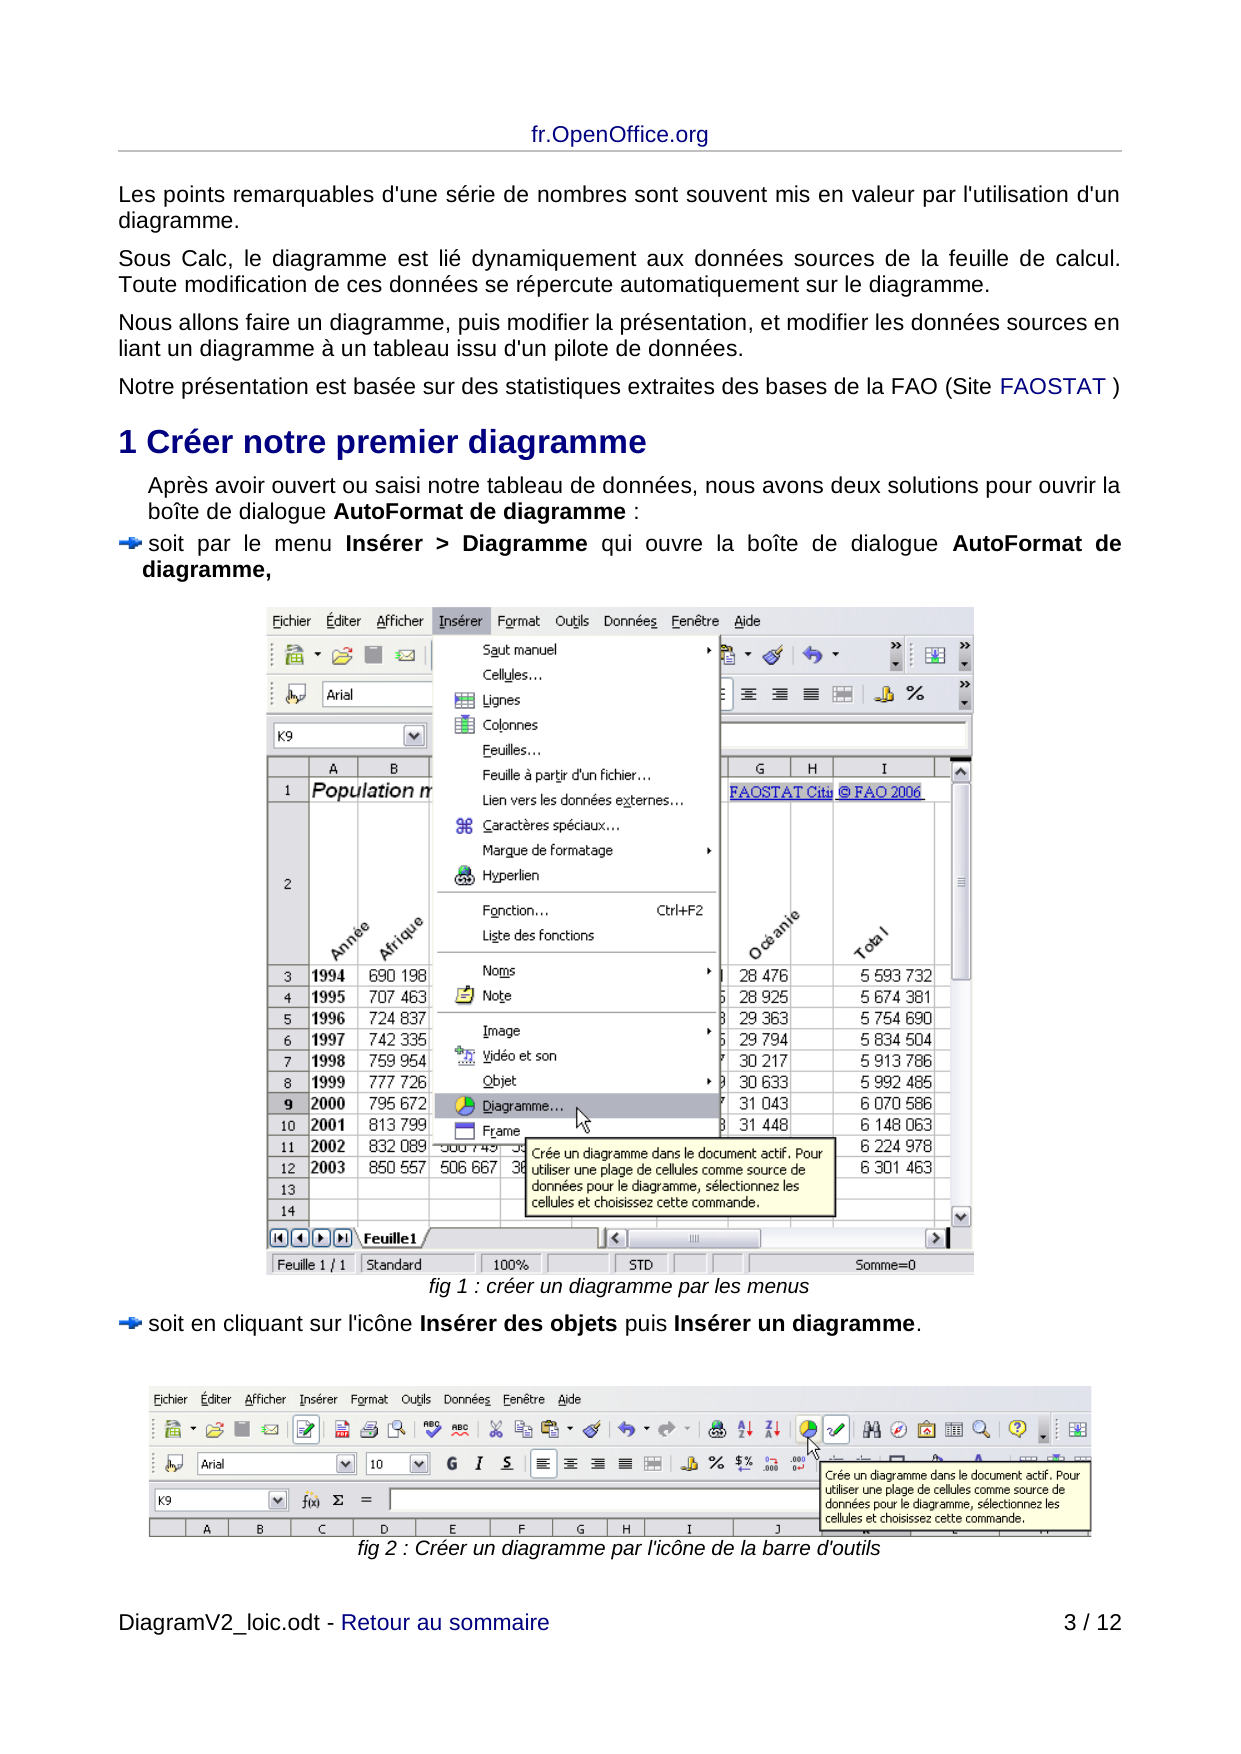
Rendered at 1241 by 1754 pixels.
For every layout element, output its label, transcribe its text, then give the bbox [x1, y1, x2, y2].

picture [148, 1386, 1092, 1537]
text Nous allons faire un diagramme, puis modifier la présentation, et modifier les données sources en liant un diagramme à un tableau issu d'un pilote de données. [118, 309, 1122, 361]
picture [119, 537, 142, 549]
picture [119, 1317, 142, 1329]
subtitle Créer notre premier diagramme [118, 423, 1122, 460]
text Notre présentation est basée sur des statistiques extraites des bases de la FAO (Site FAOSTAT ) [118, 373, 1122, 399]
text fig 2 : Créer un diagramme par l'icône de la barre d'outils [118, 1387, 1122, 1560]
list soit en cliquant sur l'icône Insérer des objets puis Insérer un diagramme. [118, 1310, 1122, 1336]
text Sous Calc, le diagramme est lié dynamiquement aux données sources de la feuille de calcul. Toute modification de ces données se répercute automatiquement sur le diagramme. [118, 245, 1122, 297]
text Les points remarquables d'une série de nombres sont souvent mis en valeur par l'utilisation d'un diagramme. [118, 182, 1122, 234]
text fig 1 : créer un diagramme par les menus [118, 595, 1122, 1298]
list soit par le menu Insérer > Diagramme qui ouvre la boîte de dialogue AutoFormat de diagramme, [118, 530, 1122, 582]
list Après avoir ouvert ou saisi notre tableau de données, nous avons deux solutions pour ouvrir la boîte de dialogue AutoFormat de diagramme : [118, 472, 1122, 524]
picture [266, 607, 974, 1275]
